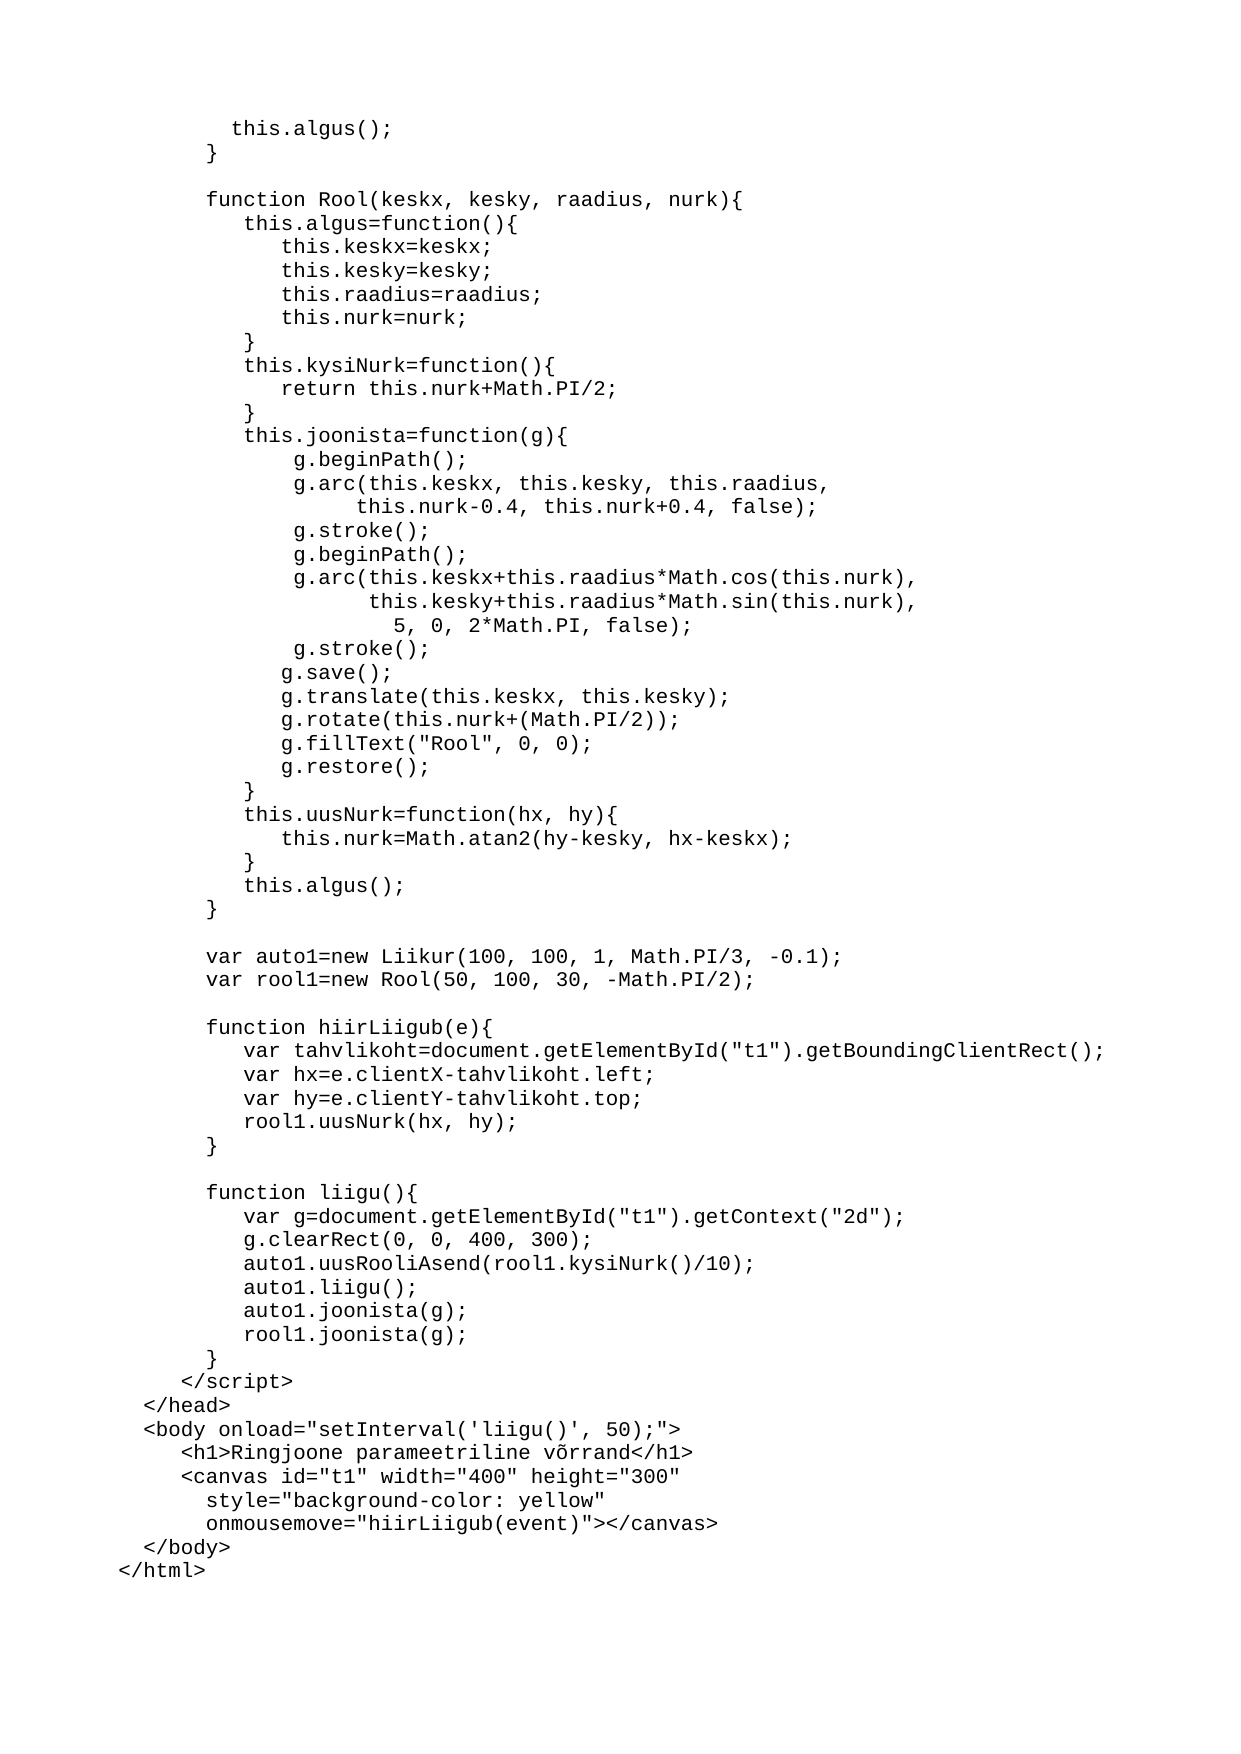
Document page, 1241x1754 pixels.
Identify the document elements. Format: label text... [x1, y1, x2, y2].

text </body> [118, 1537, 1122, 1561]
text this.joonista=function(g){ [118, 426, 1122, 449]
text g.clearRect(0, 0, 400, 300); [118, 1229, 1122, 1253]
text g.rotate(this.nurk+(Math.PI/2)); [118, 709, 1122, 733]
text <body onload="setInterval('liigu()', 50);"> [118, 1419, 1122, 1442]
text var rool1=new Rool(50, 100, 30, -Math.PI/2); [118, 969, 1122, 993]
text <canvas id="t1" width="400" height="300" [118, 1466, 1122, 1489]
text g.beginPath(); [118, 544, 1122, 567]
text this.uusNurk=function(hx, hy){ [118, 804, 1122, 827]
text this.keskx=keskx; [118, 236, 1122, 260]
text </script> [118, 1371, 1122, 1395]
text this.nurk=nurk; [118, 307, 1122, 331]
text var g=document.getElementById("t1").getContext("2d"); [118, 1206, 1122, 1229]
text g.stroke(); [118, 520, 1122, 544]
text rool1.uusNurk(hx, hy); [118, 1111, 1122, 1135]
text this.kysiNurk=function(){ [118, 354, 1122, 378]
text } [118, 142, 1122, 165]
text this.nurk-0.4, this.nurk+0.4, false); [118, 496, 1122, 520]
text var hx=e.clientX-tahvlikoht.left; [118, 1064, 1122, 1088]
text g.arc(this.keskx, this.kesky, this.raadius, [118, 473, 1122, 496]
text this.kesky+this.raadius*Math.sin(this.nurk), [118, 591, 1122, 615]
text g.restore(); [118, 757, 1122, 780]
text var auto1=new Liikur(100, 100, 1, Math.PI/3, -0.1); [118, 946, 1122, 969]
text var tahvlikoht=document.getElementById("t1").getBoundingClientRect(); [118, 1040, 1122, 1064]
text this.kesky=kesky; [118, 260, 1122, 284]
text function Rool(keskx, kesky, raadius, nurk){ [118, 189, 1122, 213]
text this.raadius=raadius; [118, 284, 1122, 307]
text g.stroke(); [118, 638, 1122, 662]
text </head> [118, 1395, 1122, 1419]
text var hy=e.clientY-tahvlikoht.top; [118, 1088, 1122, 1111]
text onmousemove="hiirLiigub(event)"></canvas> [118, 1513, 1122, 1537]
text } [118, 402, 1122, 426]
text return this.nurk+Math.PI/2; [118, 378, 1122, 402]
text g.fillText("Rool", 0, 0); [118, 733, 1122, 757]
text rool1.joonista(g); [118, 1324, 1122, 1348]
text function liigu(){ [118, 1182, 1122, 1206]
text auto1.joonista(g); [118, 1300, 1122, 1324]
text } [118, 331, 1122, 354]
text style="background-color: yellow" [118, 1489, 1122, 1513]
text } [118, 898, 1122, 922]
text } [118, 1135, 1122, 1158]
text auto1.uusRooliAsend(rool1.kysiNurk()/10); [118, 1253, 1122, 1277]
text } [118, 780, 1122, 804]
text auto1.liigu(); [118, 1277, 1122, 1300]
text this.algus(); [118, 875, 1122, 898]
text g.beginPath(); [118, 449, 1122, 473]
text this.algus=function(){ [118, 213, 1122, 236]
text g.save(); [118, 662, 1122, 686]
text </html> [118, 1561, 1122, 1584]
text } [118, 1348, 1122, 1371]
text g.translate(this.keskx, this.kesky); [118, 686, 1122, 709]
text function hiirLiigub(e){ [118, 1017, 1122, 1040]
text this.algus(); [118, 118, 1122, 142]
text } [118, 851, 1122, 875]
text g.arc(this.keskx+this.raadius*Math.cos(this.nurk), [118, 567, 1122, 591]
text <h1>Ringjoone parameetriline võrrand</h1> [118, 1442, 1122, 1466]
text 5, 0, 2*Math.PI, false); [118, 615, 1122, 638]
text this.nurk=Math.atan2(hy-kesky, hx-keskx); [118, 827, 1122, 851]
